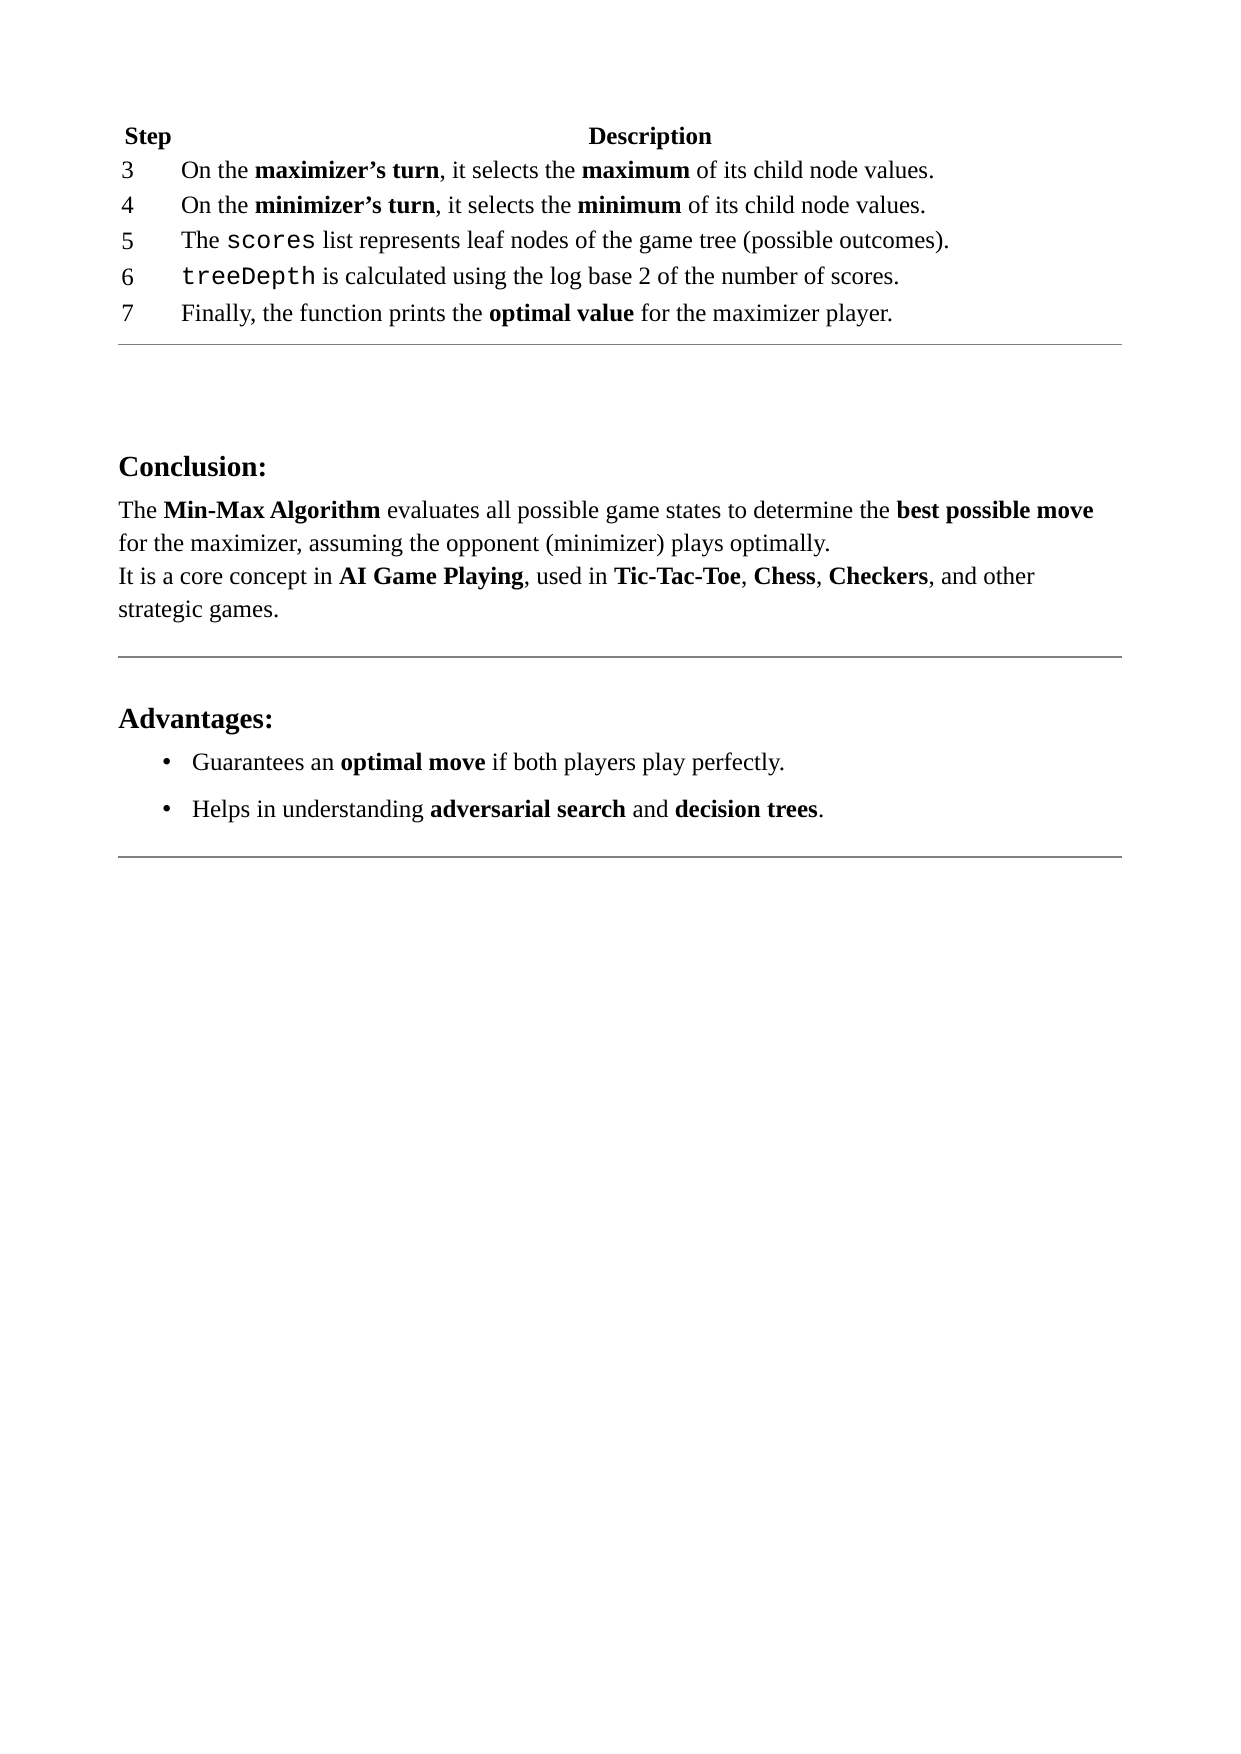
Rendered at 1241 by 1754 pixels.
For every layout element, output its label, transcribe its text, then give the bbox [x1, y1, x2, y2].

table_cell The scores list represents leaf nodes of the game tree (possible outcomes). [178, 222, 1122, 258]
table_cell 6 [118, 259, 178, 295]
subtitle Advantages: [118, 701, 1122, 734]
table_cell On the maximizer’s turn, it selects the maximum of its child node values. [178, 153, 1122, 187]
text The Min-Max Algorithm evaluates all possible game states to determine the best possible move for the maximizer, assuming the opponent (minimizer) plays optimally. It is a core concept in AI Game Playing, used in Tic-Tac-Toe, Chess, Checkers, and other strategic games. [118, 495, 1122, 623]
list Helps in understanding adversarial search and decision trees. [162, 794, 1122, 823]
subtitle Conclusion: [118, 449, 1122, 483]
list Guarantees an optimal move if both players play perfectly. [162, 747, 1122, 776]
table_cell 3 [118, 153, 178, 187]
table_cell On the minimizer’s turn, it selects the minimum of its child node values. [178, 187, 1122, 222]
table_cell 4 [118, 187, 178, 222]
table_cell 7 [118, 295, 178, 330]
table_cell treeDepth is calculated using the log base 2 of the number of scores. [178, 259, 1122, 295]
table_header Description [178, 118, 1122, 153]
table_cell 5 [118, 222, 178, 258]
table_cell Finally, the function prints the optimal value for the maximizer player. [178, 295, 1122, 330]
table_header Step [118, 118, 178, 153]
